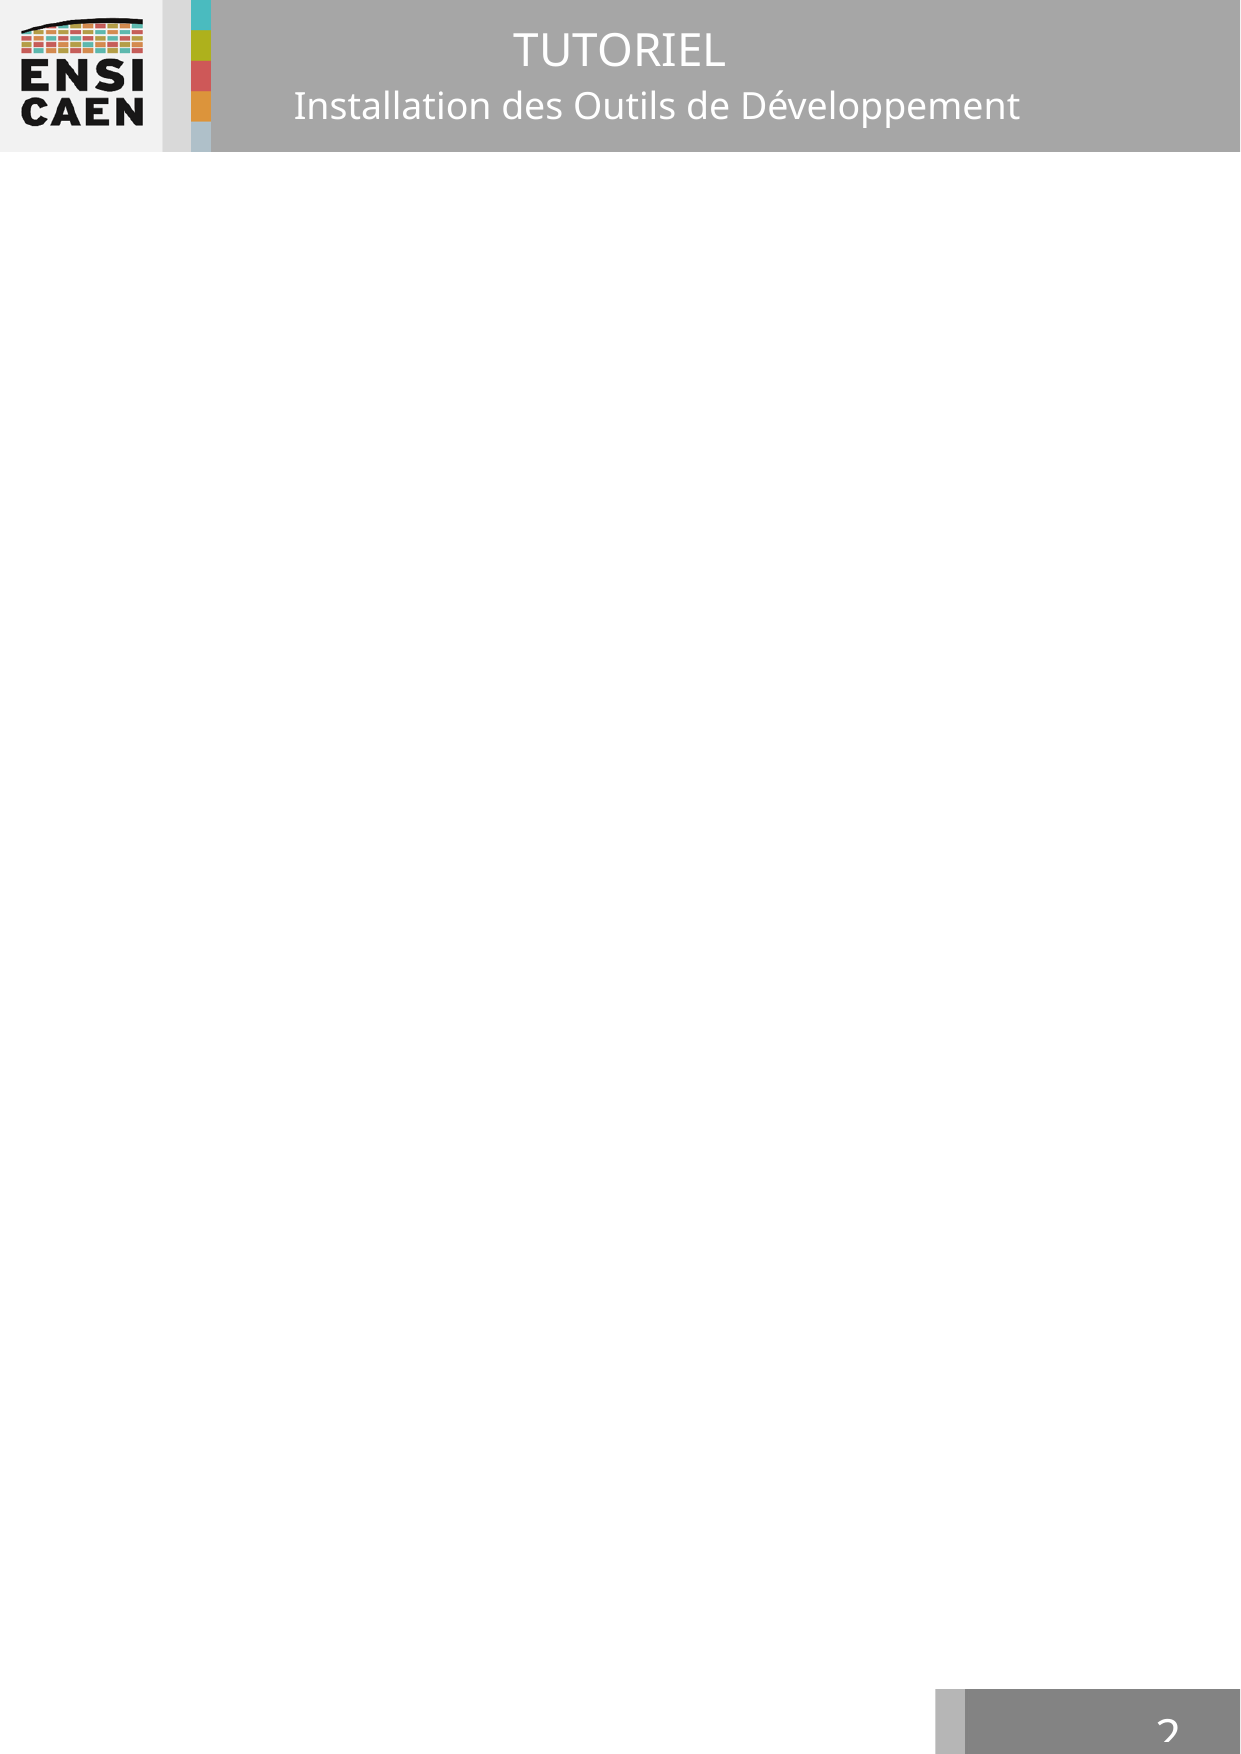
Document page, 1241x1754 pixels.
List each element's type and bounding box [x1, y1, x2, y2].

picture [0, 0, 1241, 152]
picture [935, 1689, 1241, 1754]
